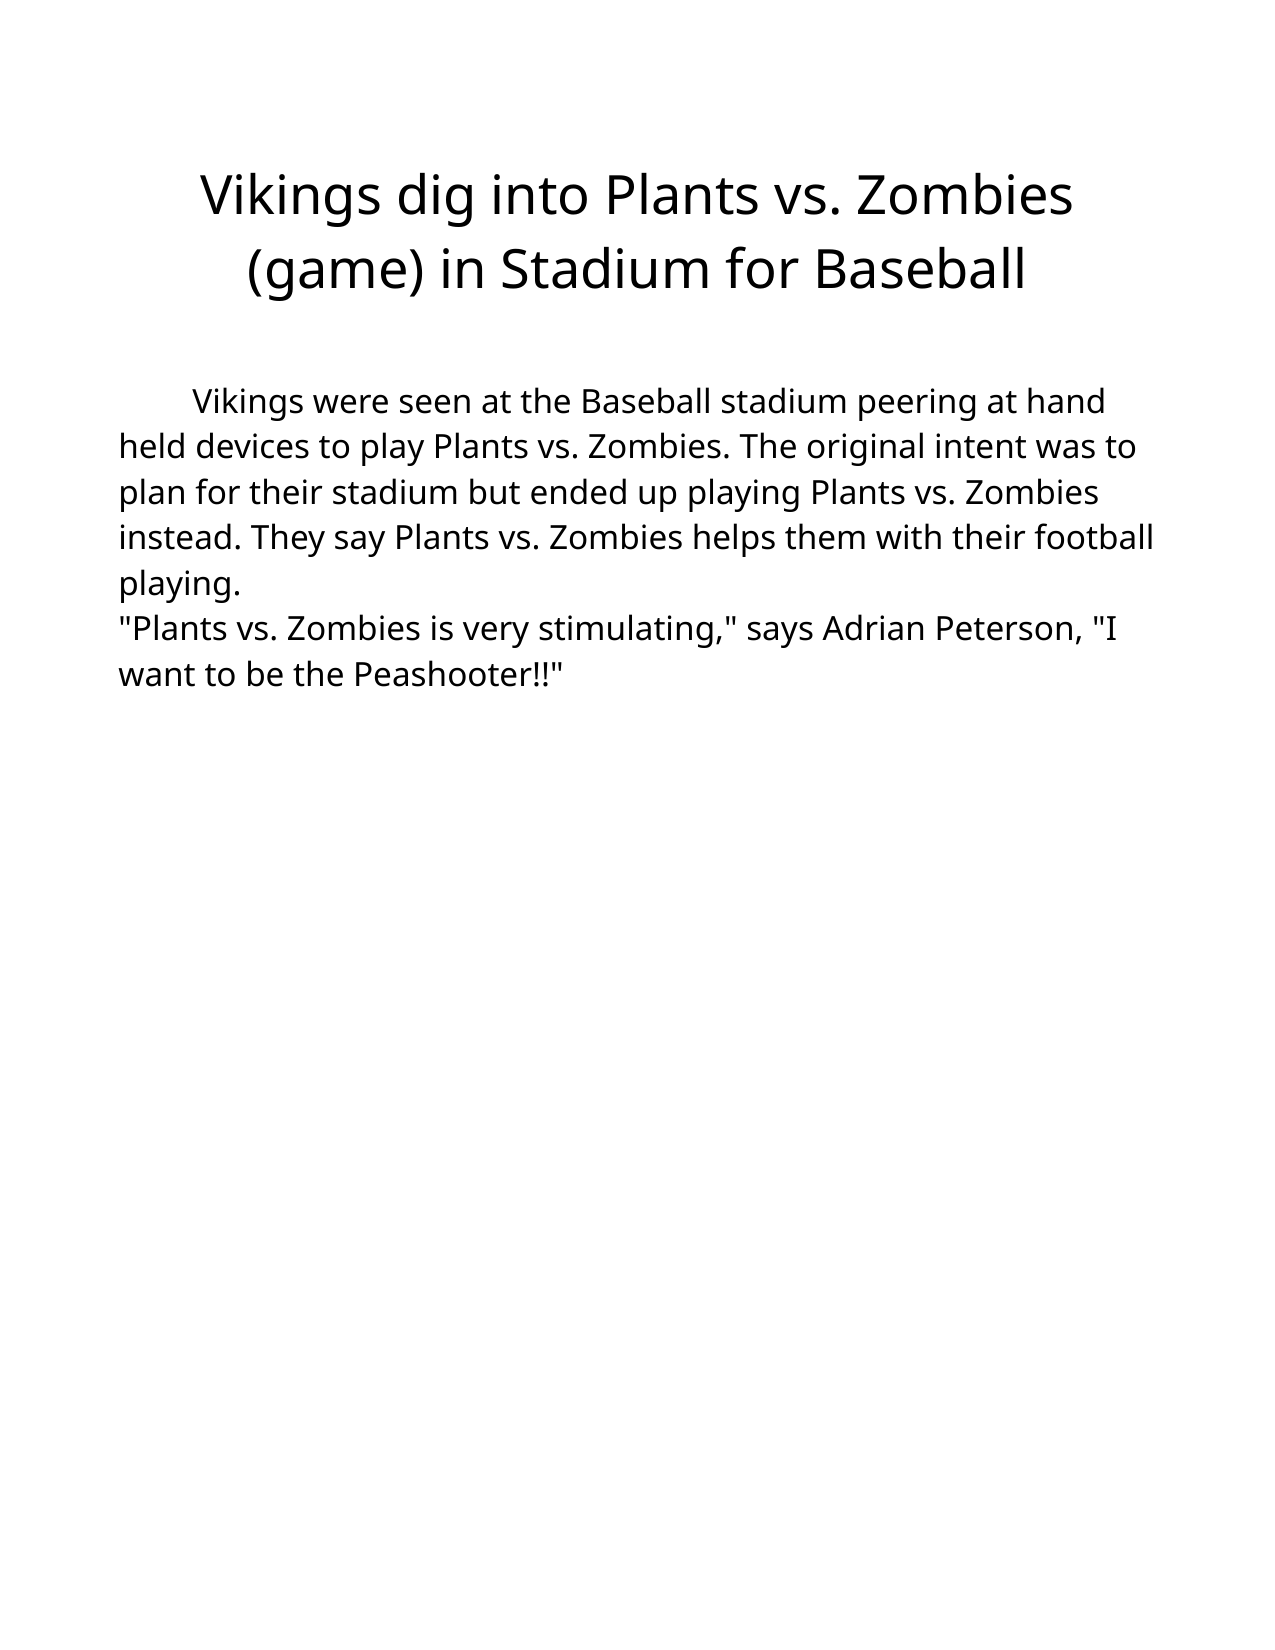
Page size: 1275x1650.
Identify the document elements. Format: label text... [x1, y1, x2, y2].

text Vikings dig into Plants vs. Zombies (game) in Stadium for Baseball [118, 157, 1157, 304]
text Vikings were seen at the Baseball stadium peering at hand held devices to play Plants vs. Zombies. The original intent was to plan for their stadium but ended up playing Plants vs. Zombies instead. They say Plants vs. Zombies helps them with their football playing. "Plants vs. Zombies is very stimulating," says Adrian Peterson, "I want to be the Peashooter!!" [118, 378, 1157, 696]
